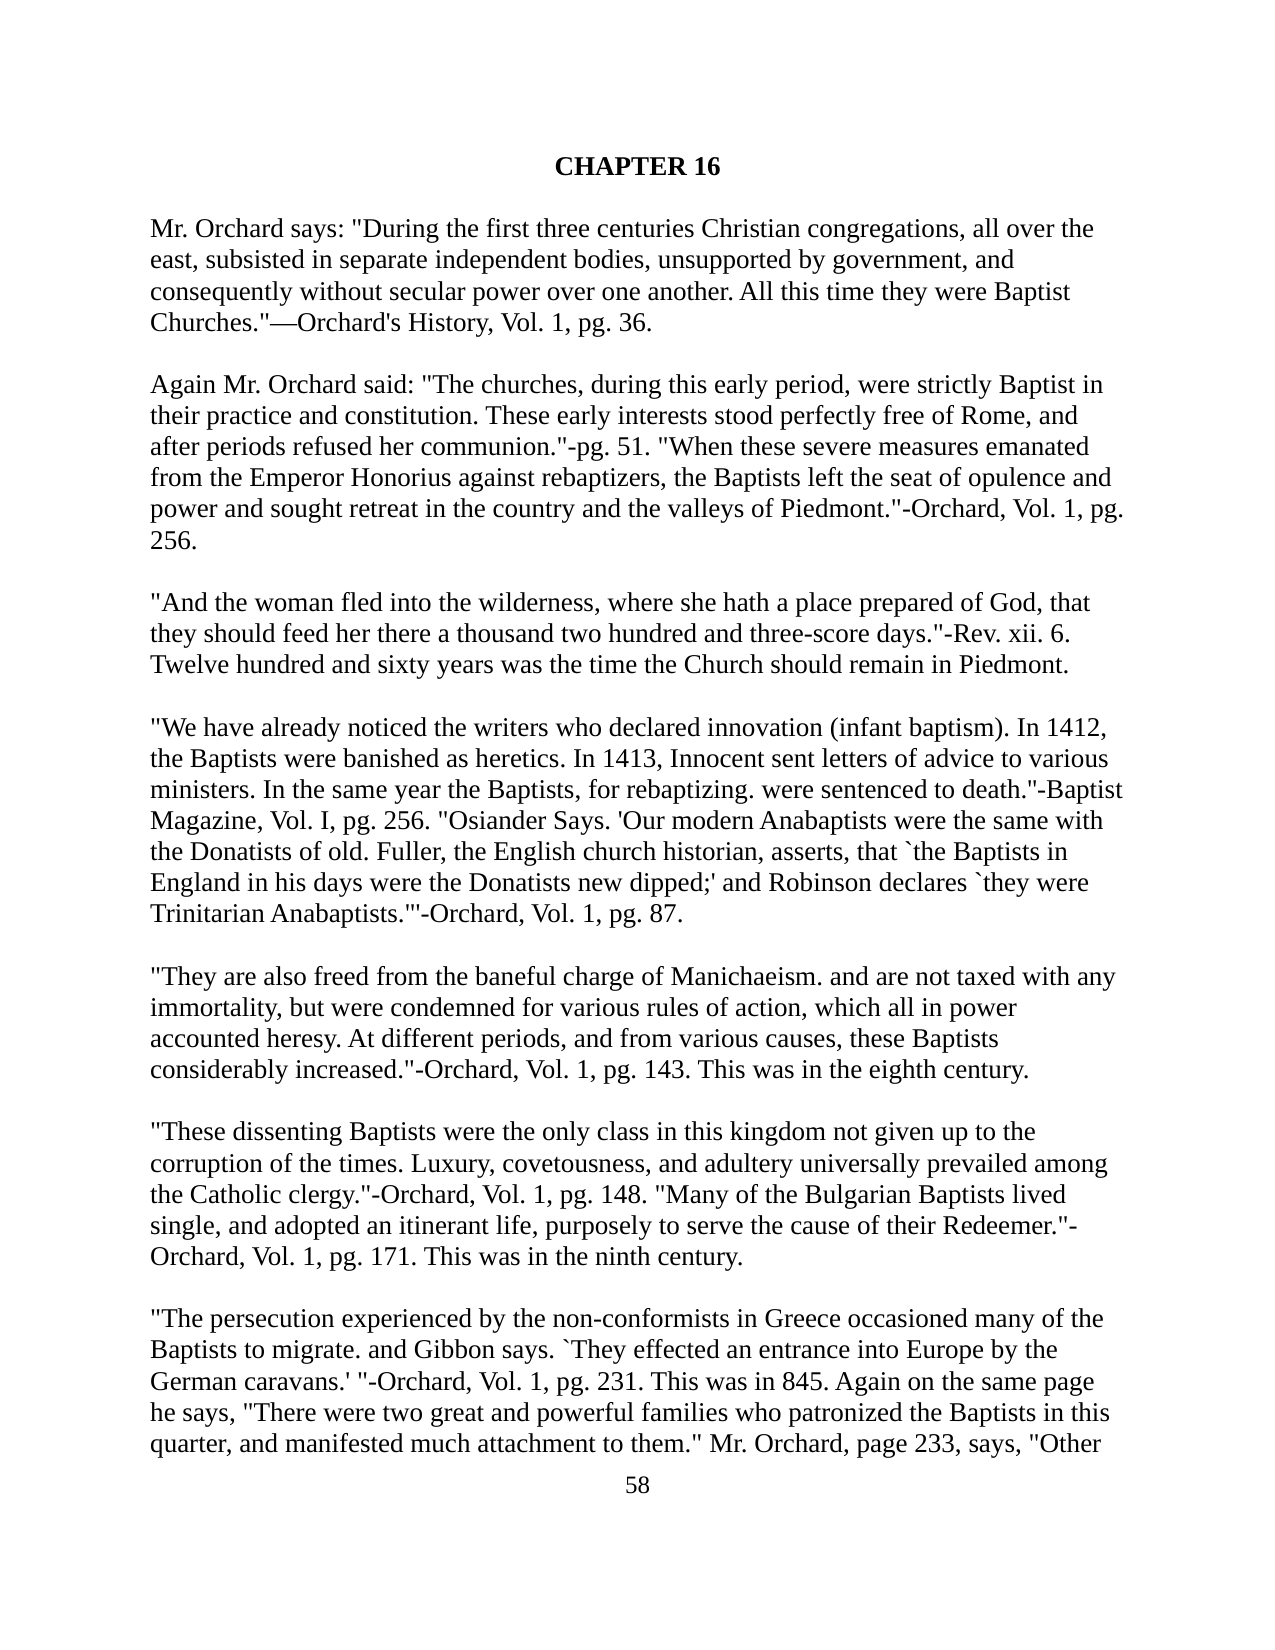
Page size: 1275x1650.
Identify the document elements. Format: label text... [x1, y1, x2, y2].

text "We have already noticed the writers who declared innovation (infant baptism). In 1412, the Baptists were banished as heretics. In 1413, Innocent sent letters of advice to various ministers. In the same year the Baptists, for rebaptizing. were sentenced to death.''-Baptist Magazine, Vol. I, pg. 256. "Osiander Says. 'Our modern Anabaptists were the same with the Donatists of old. Fuller, the English church historian, asserts, that `the Baptists in England in his days were the Donatists new dipped;' and Robinson declares `they were Trinitarian Anabaptists."'-Orchard, Vol. 1, pg. 87. [150, 711, 1125, 929]
text "These dissenting Baptists were the only class in this kingdom not given up to the corruption of the times. Luxury, covetousness, and adultery universally prevailed among the Catholic clergy."-Orchard, Vol. 1, pg. 148. "Many of the Bulgarian Baptists lived single, and adopted an itinerant life, purposely to serve the cause of their Redeemer."-Orchard, Vol. 1, pg. 171. This was in the ninth century. [150, 1116, 1125, 1271]
text CHAPTER 16 [150, 150, 1125, 181]
text "And the woman fled into the wilderness, where she hath a place prepared of God, that they should feed her there a thousand two hundred and three-score days."-Rev. xii. 6. Twelve hundred and sixty years was the time the Church should remain in Piedmont. [150, 586, 1125, 679]
text Mr. Orchard says: "During the first three centuries Christian congregations, all over the east, subsisted in separate independent bodies, unsupported by government, and consequently without secular power over one another. All this time they were Baptist Churches."—Orchard's History, Vol. 1, pg. 36. [150, 212, 1125, 337]
text "The persecution experienced by the non-conformists in Greece occasioned many of the Baptists to migrate. and Gibbon says. `They effected an entrance into Europe by the German caravans.' "-Orchard, Vol. 1, pg. 231. This was in 845. Again on the same page he says, "There were two great and powerful families who patronized the Baptists in this quarter, and manifested much attachment to them." Mr. Orchard, page 233, says, "Other [150, 1302, 1125, 1458]
text Again Mr. Orchard said: "The churches, during this early period, were strictly Baptist in their practice and constitution. These early interests stood perfectly free of Rome, and after periods refused her communion."-pg. 51. "When these severe measures emanated from the Emperor Honorius against rebaptizers, the Baptists left the seat of opulence and power and sought retreat in the country and the valleys of Piedmont."-Orchard, Vol. 1, pg. 256. [150, 368, 1125, 555]
text "They are also freed from the baneful charge of Manichaeism. and are not taxed with any immortality, but were condemned for various rules of action, which all in power accounted heresy. At different periods, and from various causes, these Baptists considerably increased."-Orchard, Vol. 1, pg. 143. This was in the eighth century. [150, 960, 1125, 1084]
